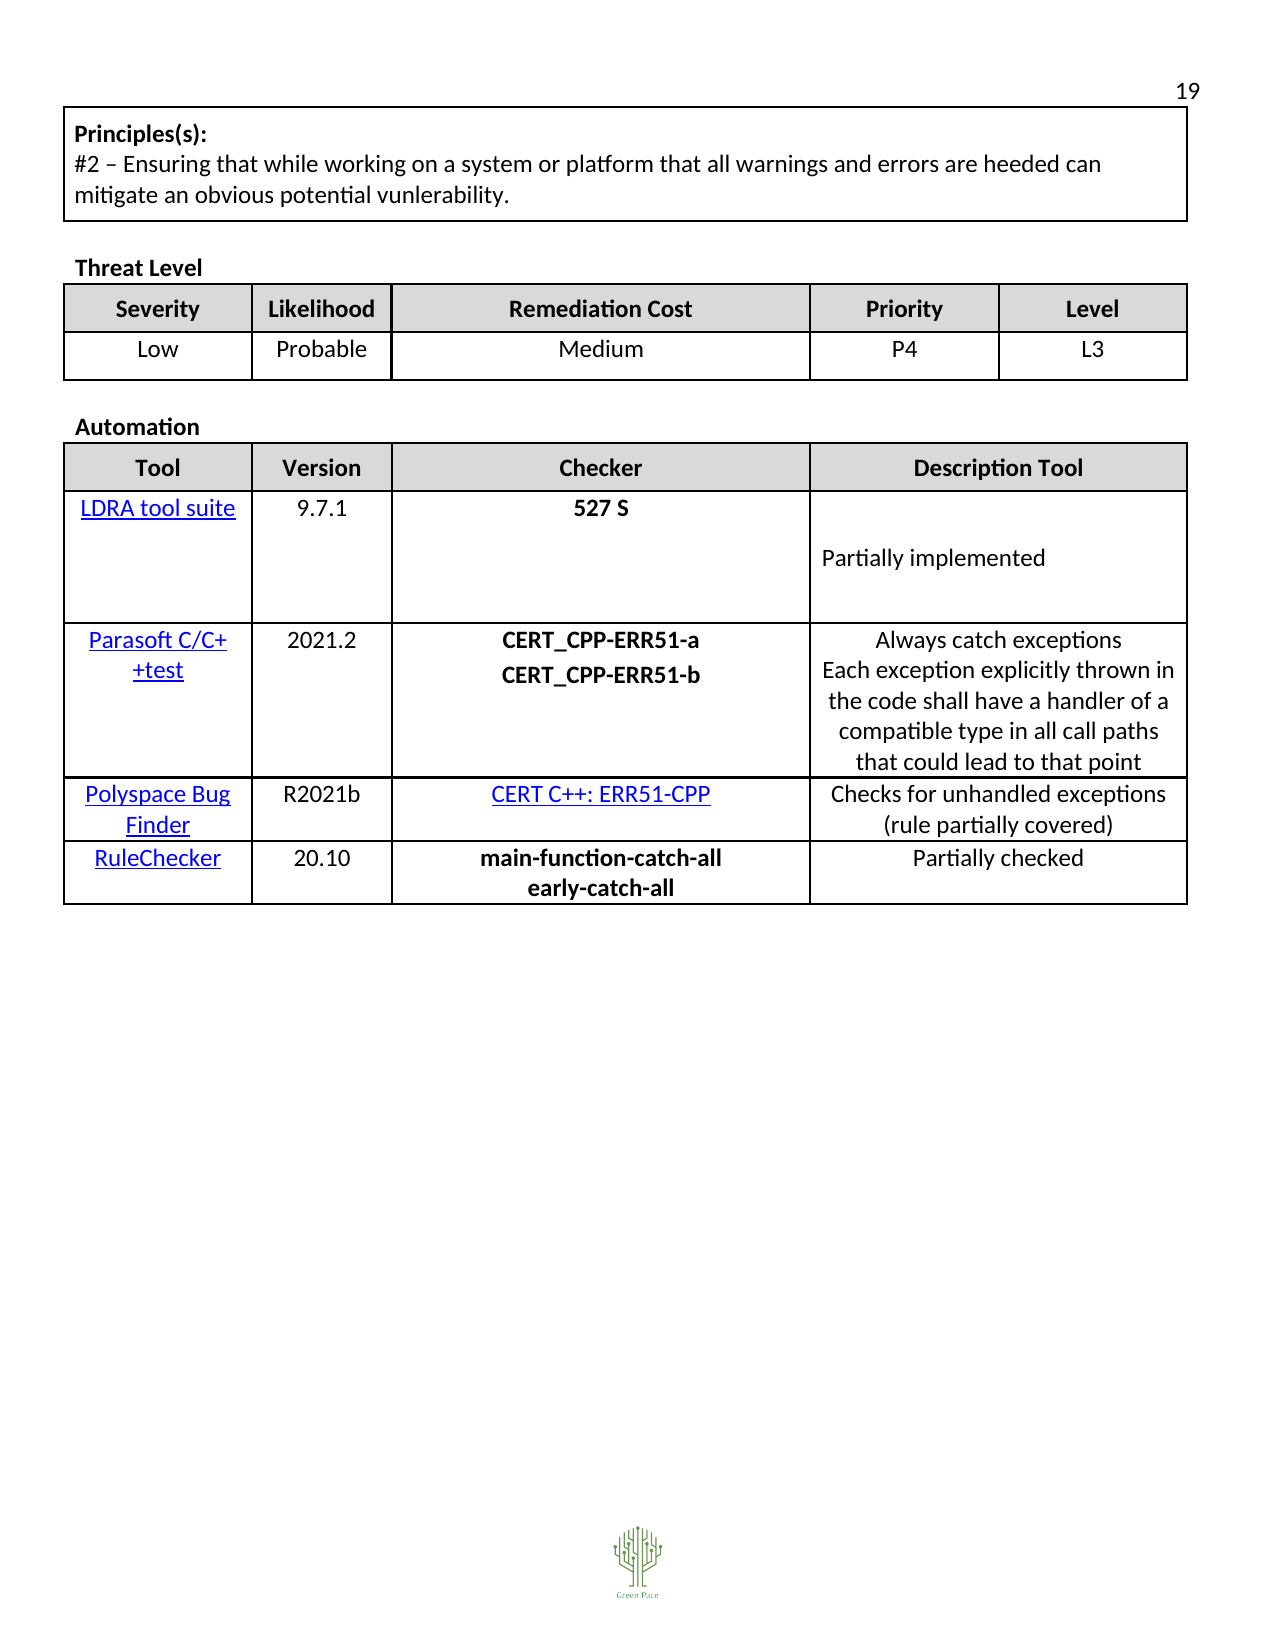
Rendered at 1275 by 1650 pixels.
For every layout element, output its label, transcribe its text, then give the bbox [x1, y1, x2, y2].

table_cell RuleChecker [65, 842, 251, 903]
picture [605, 1521, 670, 1606]
table_cell Partially implemented [811, 492, 1186, 622]
table_cell Probable [253, 333, 390, 379]
table_header Severity [65, 285, 251, 331]
table_cell Always catch exceptions Each exception explicitly thrown in the code shall have a handler of a compatible type in all call paths that could lead to that point [811, 624, 1186, 776]
table_header Checker [393, 444, 809, 490]
table_cell 20.10 [253, 842, 391, 903]
table_cell Parasoft C/C++test [65, 624, 251, 776]
table_header Tool [65, 444, 251, 490]
table_cell L3 [1000, 333, 1186, 379]
table_cell Checks for unhandled exceptions (rule partially covered) [811, 779, 1186, 839]
table_cell 2021.2 [253, 624, 391, 776]
table_cell main-function-catch-all early-catch-all [393, 842, 809, 903]
table_cell R2021b [253, 779, 391, 839]
table_cell CERT C++: ERR51-CPP [393, 779, 809, 839]
table_header Priority [811, 285, 998, 331]
table_header Principles(s): #2 – Ensuring that while working on a system or platform that all warnings and errors are heeded can mitigate an obvious potential vunlerability. [65, 108, 1186, 220]
table_cell 9.7.1 [253, 492, 391, 622]
table_header Level [1000, 285, 1186, 331]
table_header Description Tool [811, 444, 1186, 490]
table_cell P4 [811, 333, 998, 379]
table_header Likelihood [253, 285, 390, 331]
table_cell Medium [393, 333, 809, 379]
table_header Version [253, 444, 391, 490]
table_cell LDRA tool suite [65, 492, 251, 622]
table_cell Partially checked [811, 842, 1186, 903]
table_cell Low [65, 333, 251, 379]
table_cell Polyspace Bug Finder [65, 779, 251, 839]
text Threat Level [75, 253, 1200, 283]
text Automation [75, 412, 1200, 442]
table_header Remediation Cost [393, 285, 809, 331]
table_cell 527 S [393, 492, 809, 622]
table_cell CERT_CPP-ERR51-a CERT_CPP-ERR51-b [393, 624, 809, 776]
